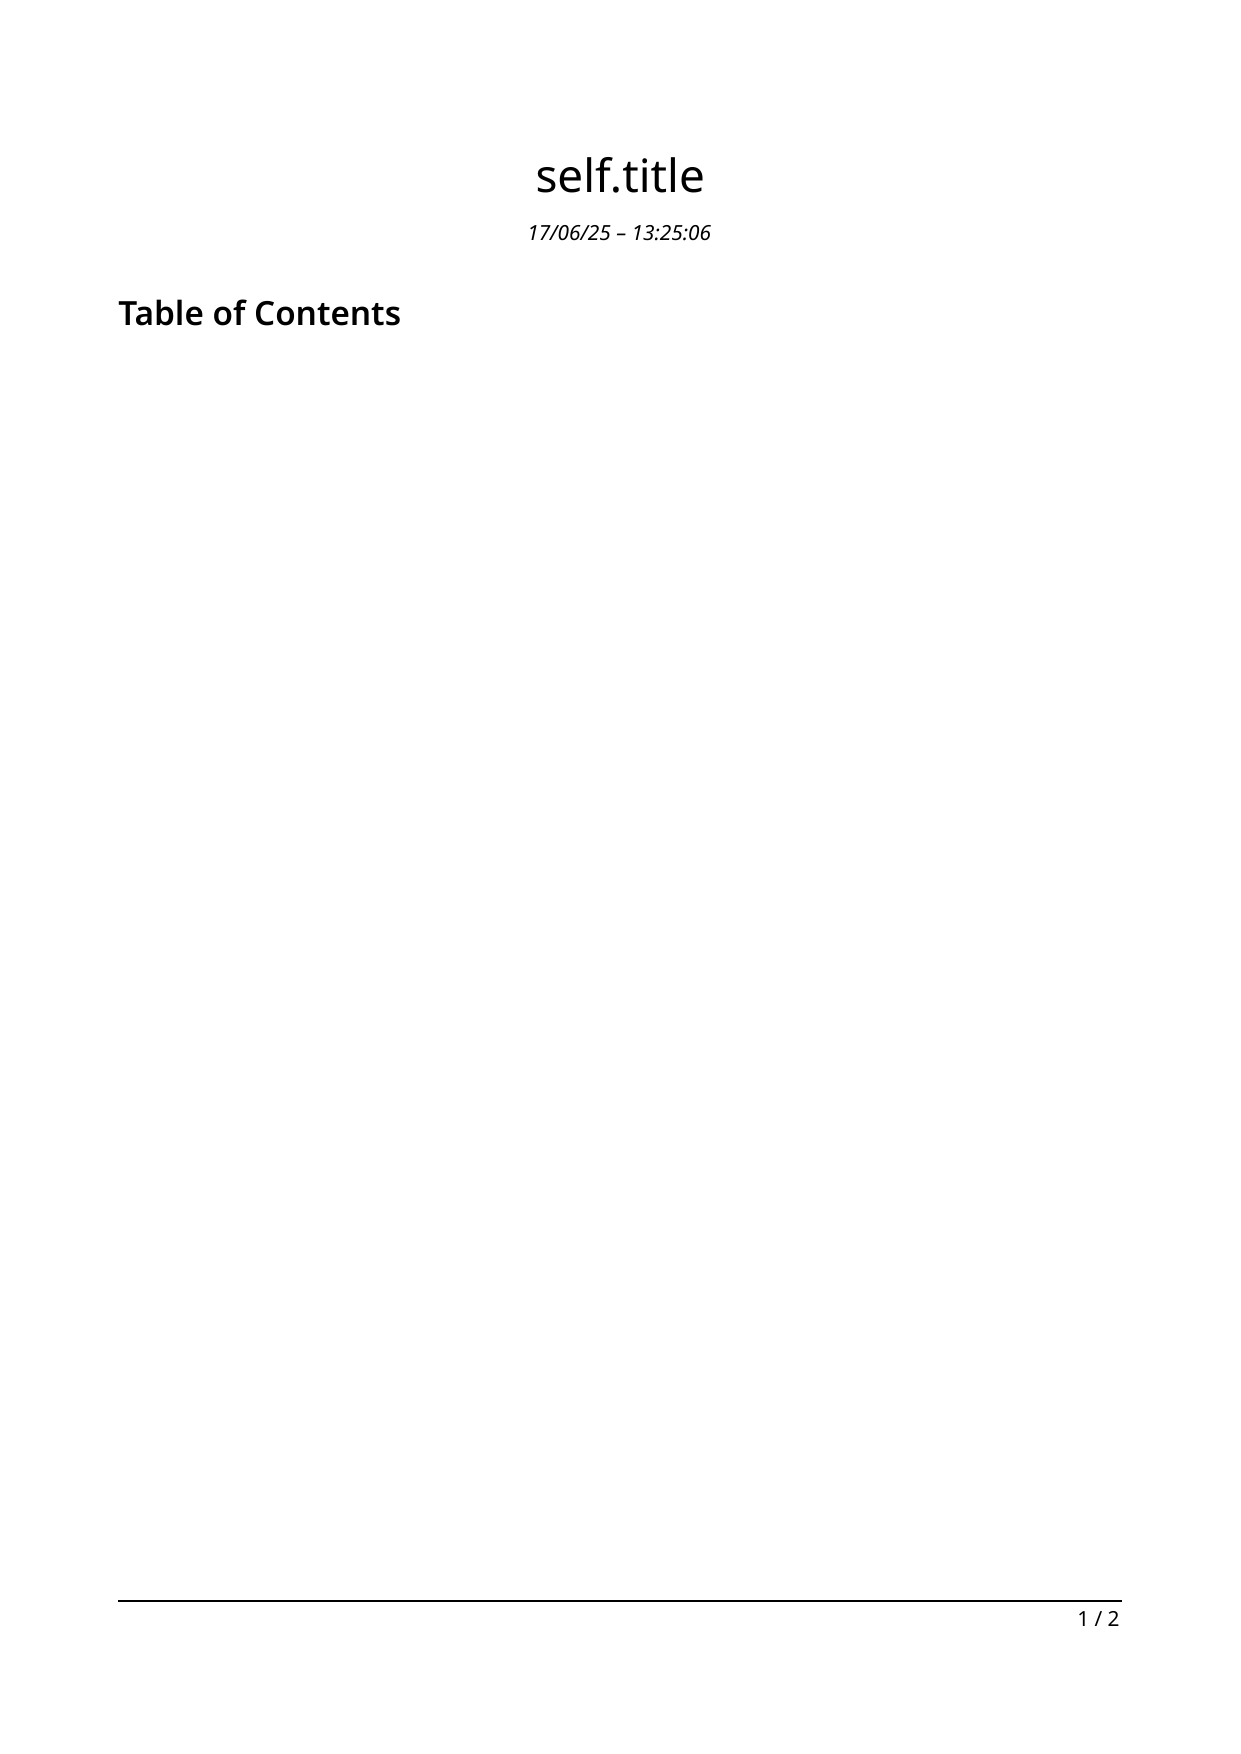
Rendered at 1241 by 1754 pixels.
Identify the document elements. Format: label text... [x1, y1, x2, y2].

text 17/06/25 – 13:23:19 [118, 218, 1122, 246]
subtitle self.title [118, 143, 1122, 206]
subtitle Table of Contents [118, 290, 1122, 336]
